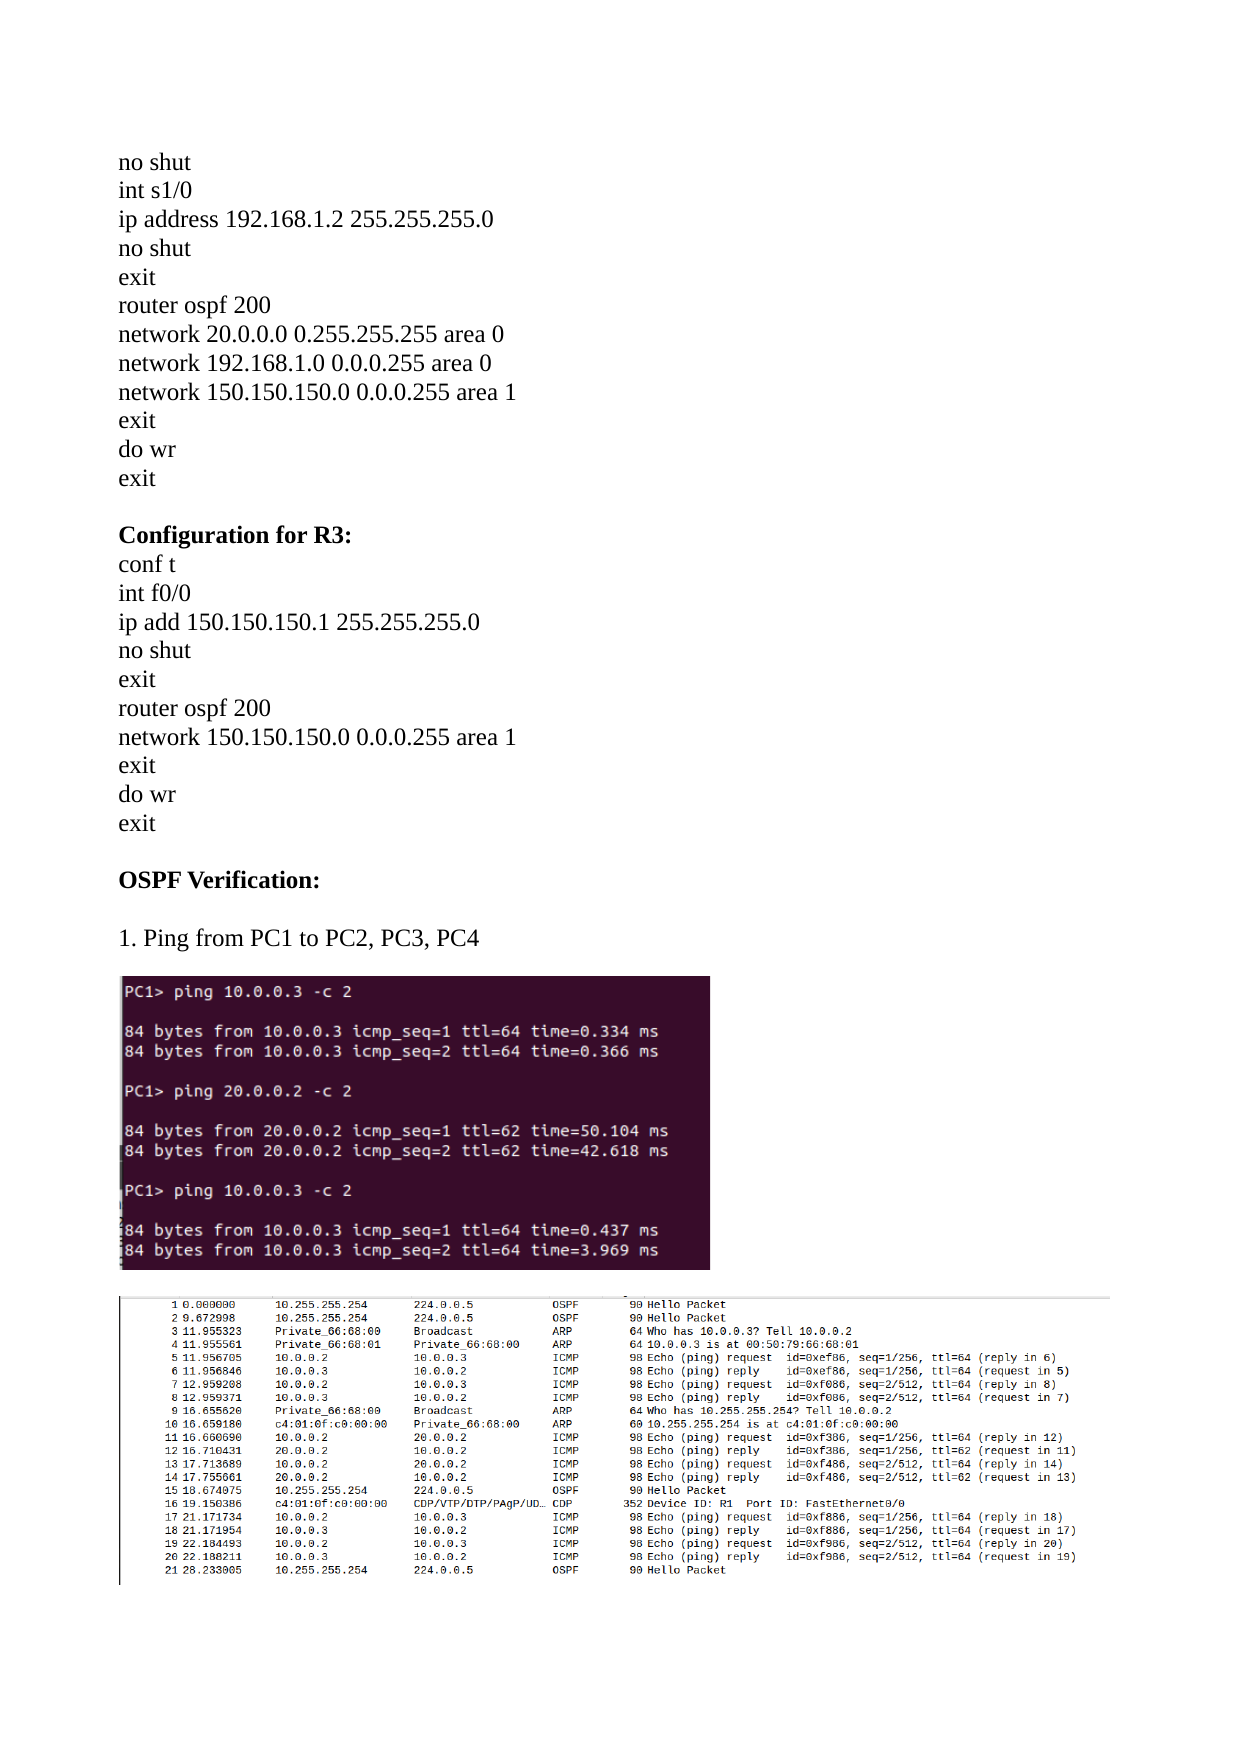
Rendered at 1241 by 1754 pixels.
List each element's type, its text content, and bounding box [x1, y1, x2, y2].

text no shut [118, 636, 1122, 664]
text int f0/0 [118, 578, 1122, 607]
text Configuration for R3: [118, 521, 1122, 549]
text conf t [118, 549, 1122, 578]
text ip address 192.168.1.2 255.255.255.0 [118, 204, 1122, 233]
text do wr [118, 434, 1122, 463]
text network 192.168.1.0 0.0.0.255 area 0 [118, 348, 1122, 377]
text 1. Ping from PC1 to PC2, PC3, PC4 [118, 923, 1122, 952]
text exit [118, 406, 1122, 434]
text router ospf 200 [118, 693, 1122, 722]
text network 20.0.0.0 0.255.255.255 area 0 [118, 319, 1122, 348]
picture [119, 976, 711, 1270]
text exit [118, 664, 1122, 693]
text router ospf 200 [118, 291, 1122, 319]
text exit [118, 463, 1122, 492]
text network 150.150.150.0 0.0.0.255 area 1 [118, 722, 1122, 751]
text int s1/0 [118, 176, 1122, 204]
text network 150.150.150.0 0.0.0.255 area 1 [118, 377, 1122, 406]
text no shut [118, 147, 1122, 176]
text ip add 150.150.150.1 255.255.255.0 [118, 607, 1122, 636]
text do wr [118, 779, 1122, 808]
text exit [118, 808, 1122, 837]
text OSPF Verification: [118, 866, 1122, 894]
text no shut [118, 233, 1122, 262]
text exit [118, 751, 1122, 779]
picture [119, 1296, 1110, 1585]
text exit [118, 262, 1122, 291]
